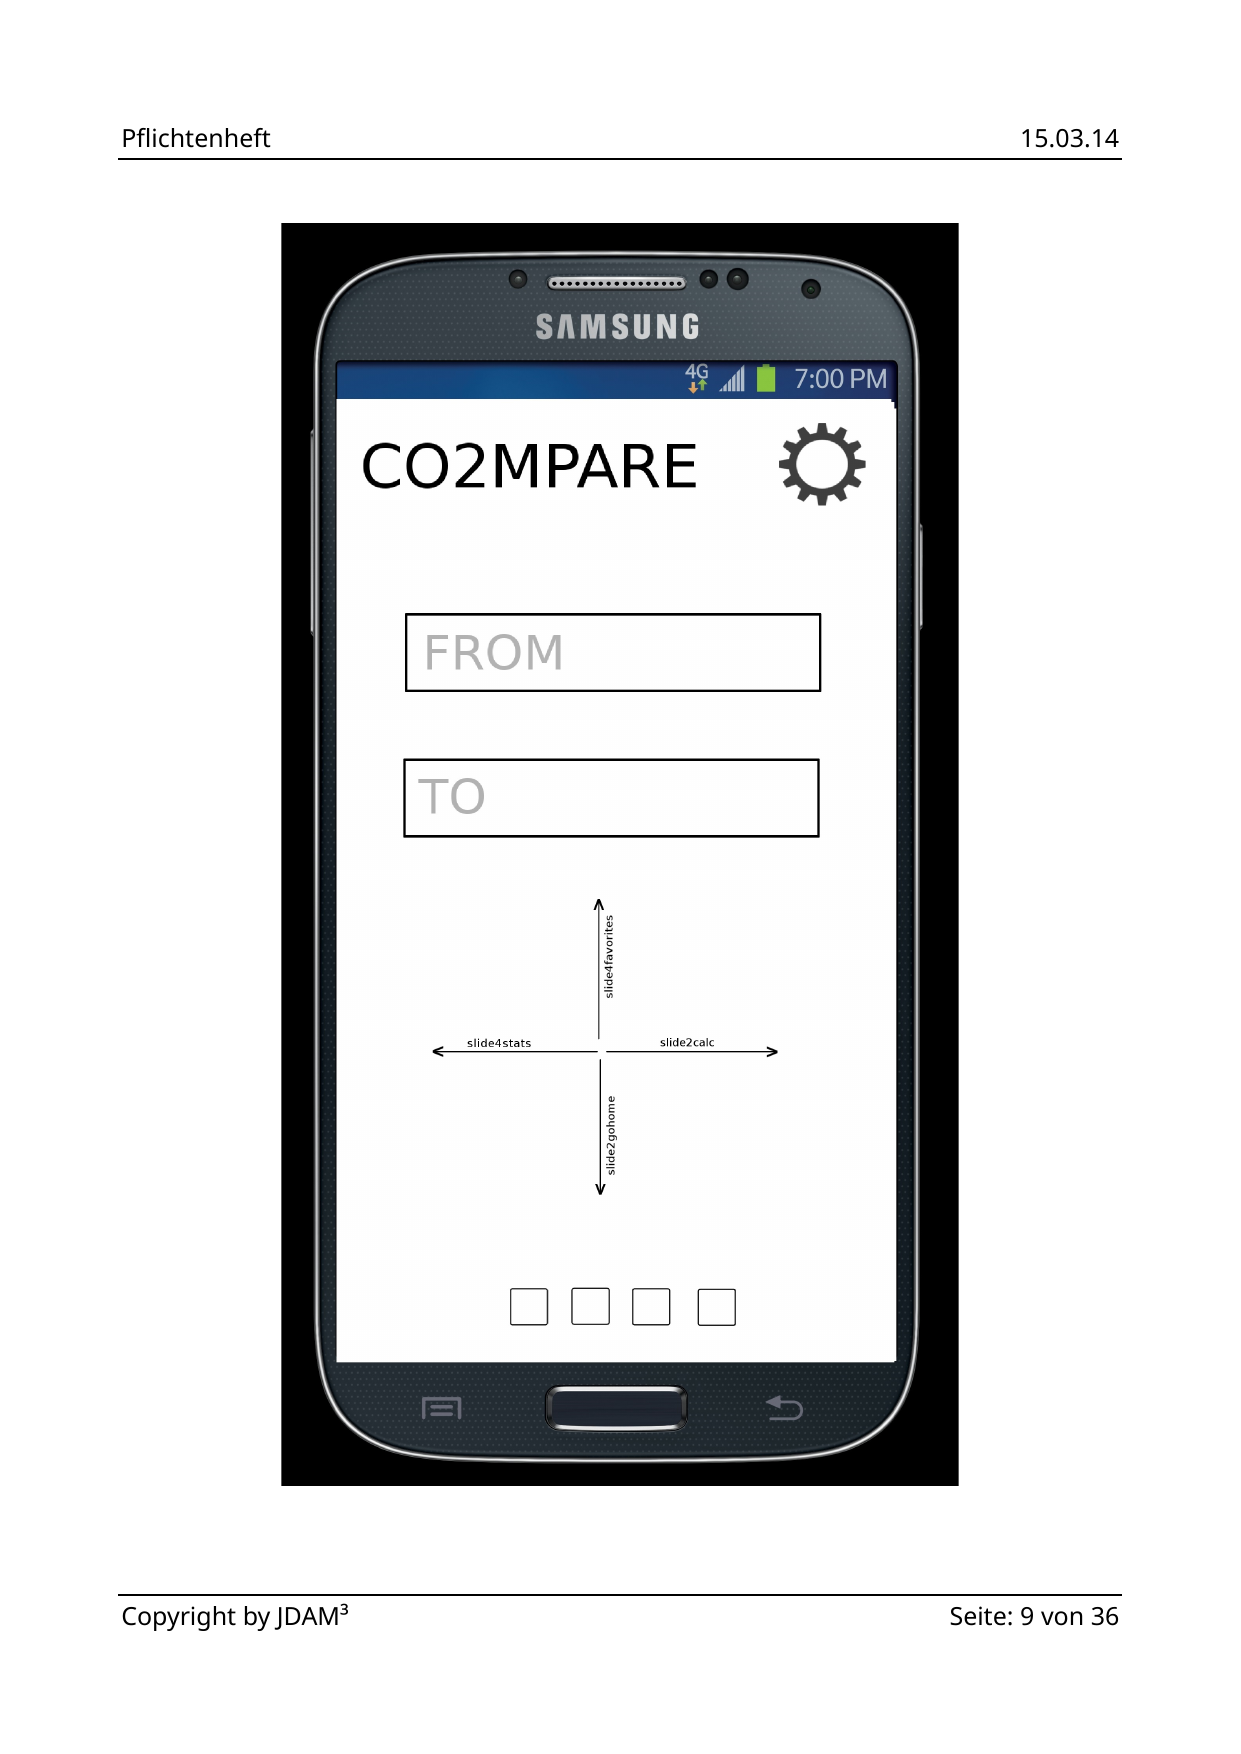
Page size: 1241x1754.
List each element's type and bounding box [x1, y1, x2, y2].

picture [281, 223, 959, 1486]
